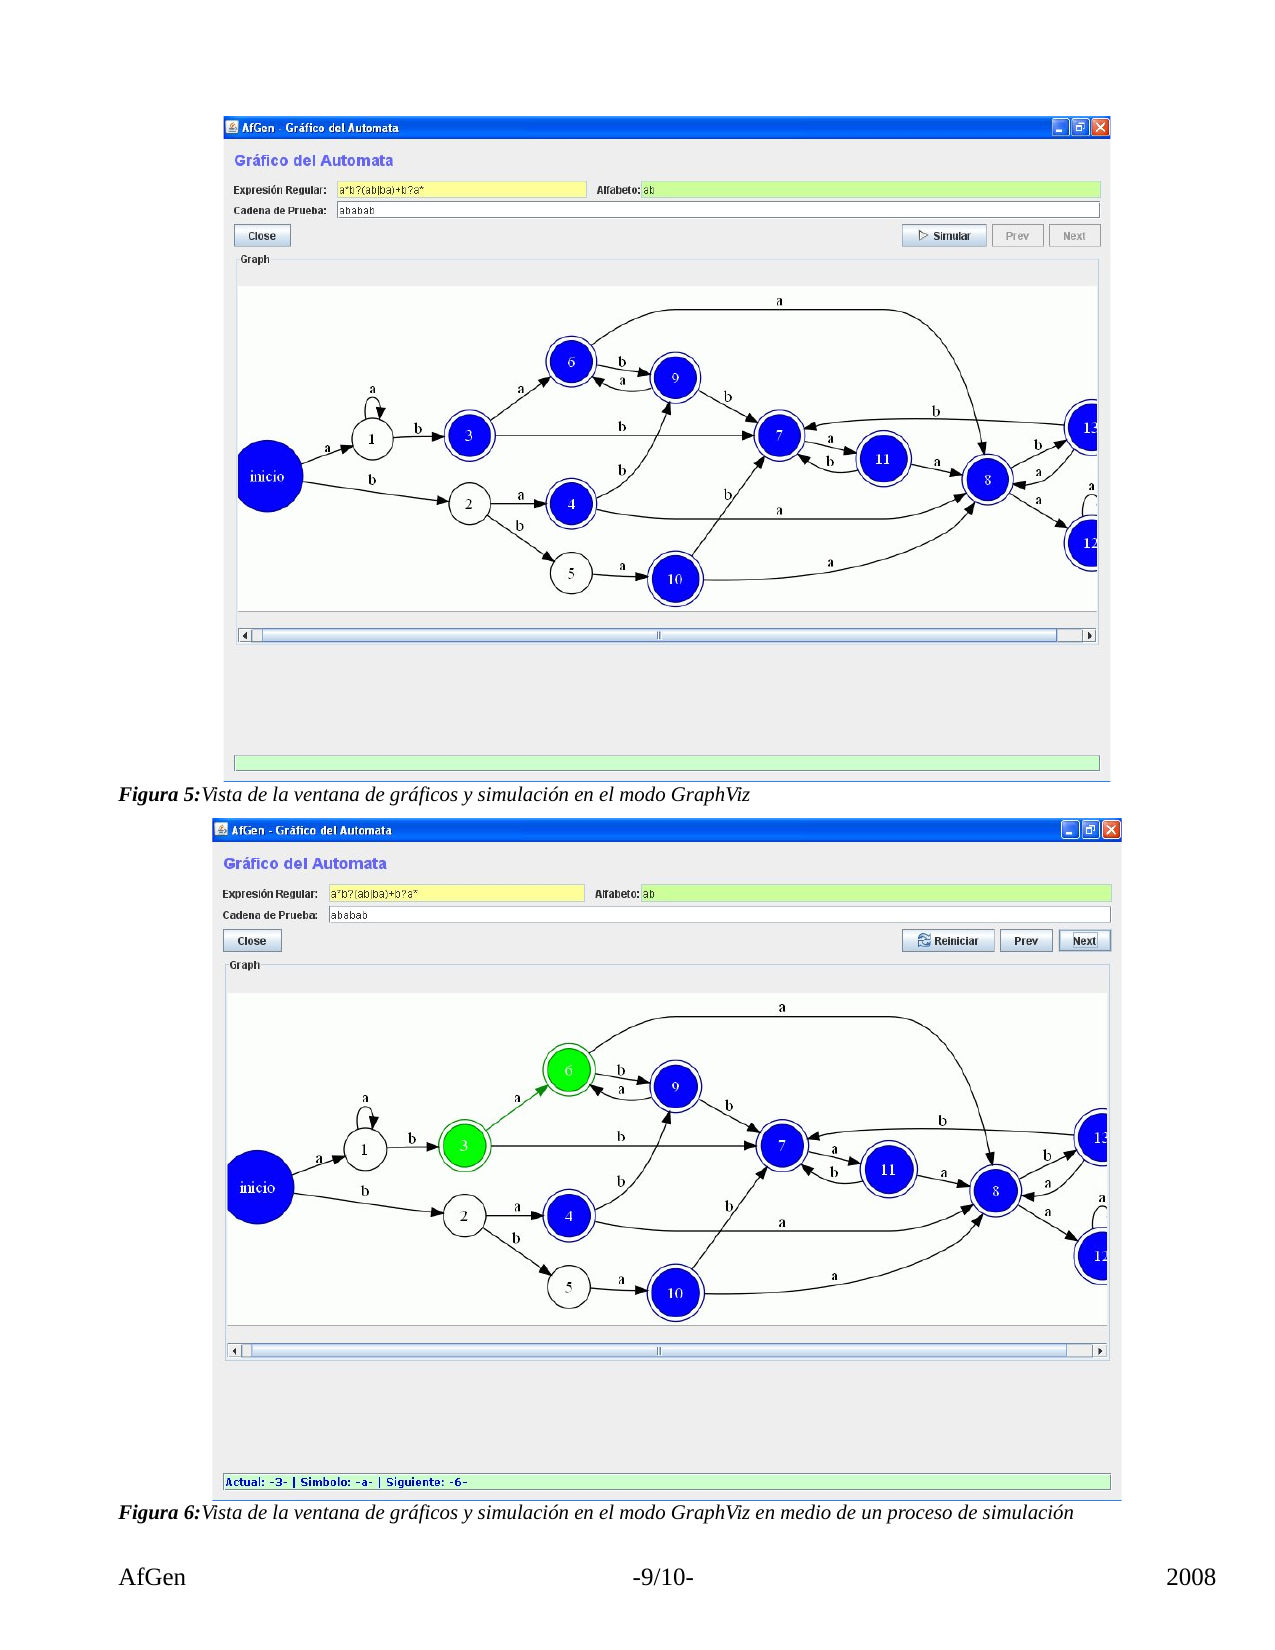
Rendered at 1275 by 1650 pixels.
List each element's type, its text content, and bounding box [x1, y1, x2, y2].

picture [223, 116, 1111, 782]
text Figura 5:Vista de la ventana de gráficos y simulación en el modo GraphViz [118, 129, 1216, 806]
picture [212, 818, 1122, 1501]
text Figura 6:Vista de la ventana de gráficos y simulación en el modo GraphViz en medio de un proceso de simulación [118, 831, 1216, 1524]
